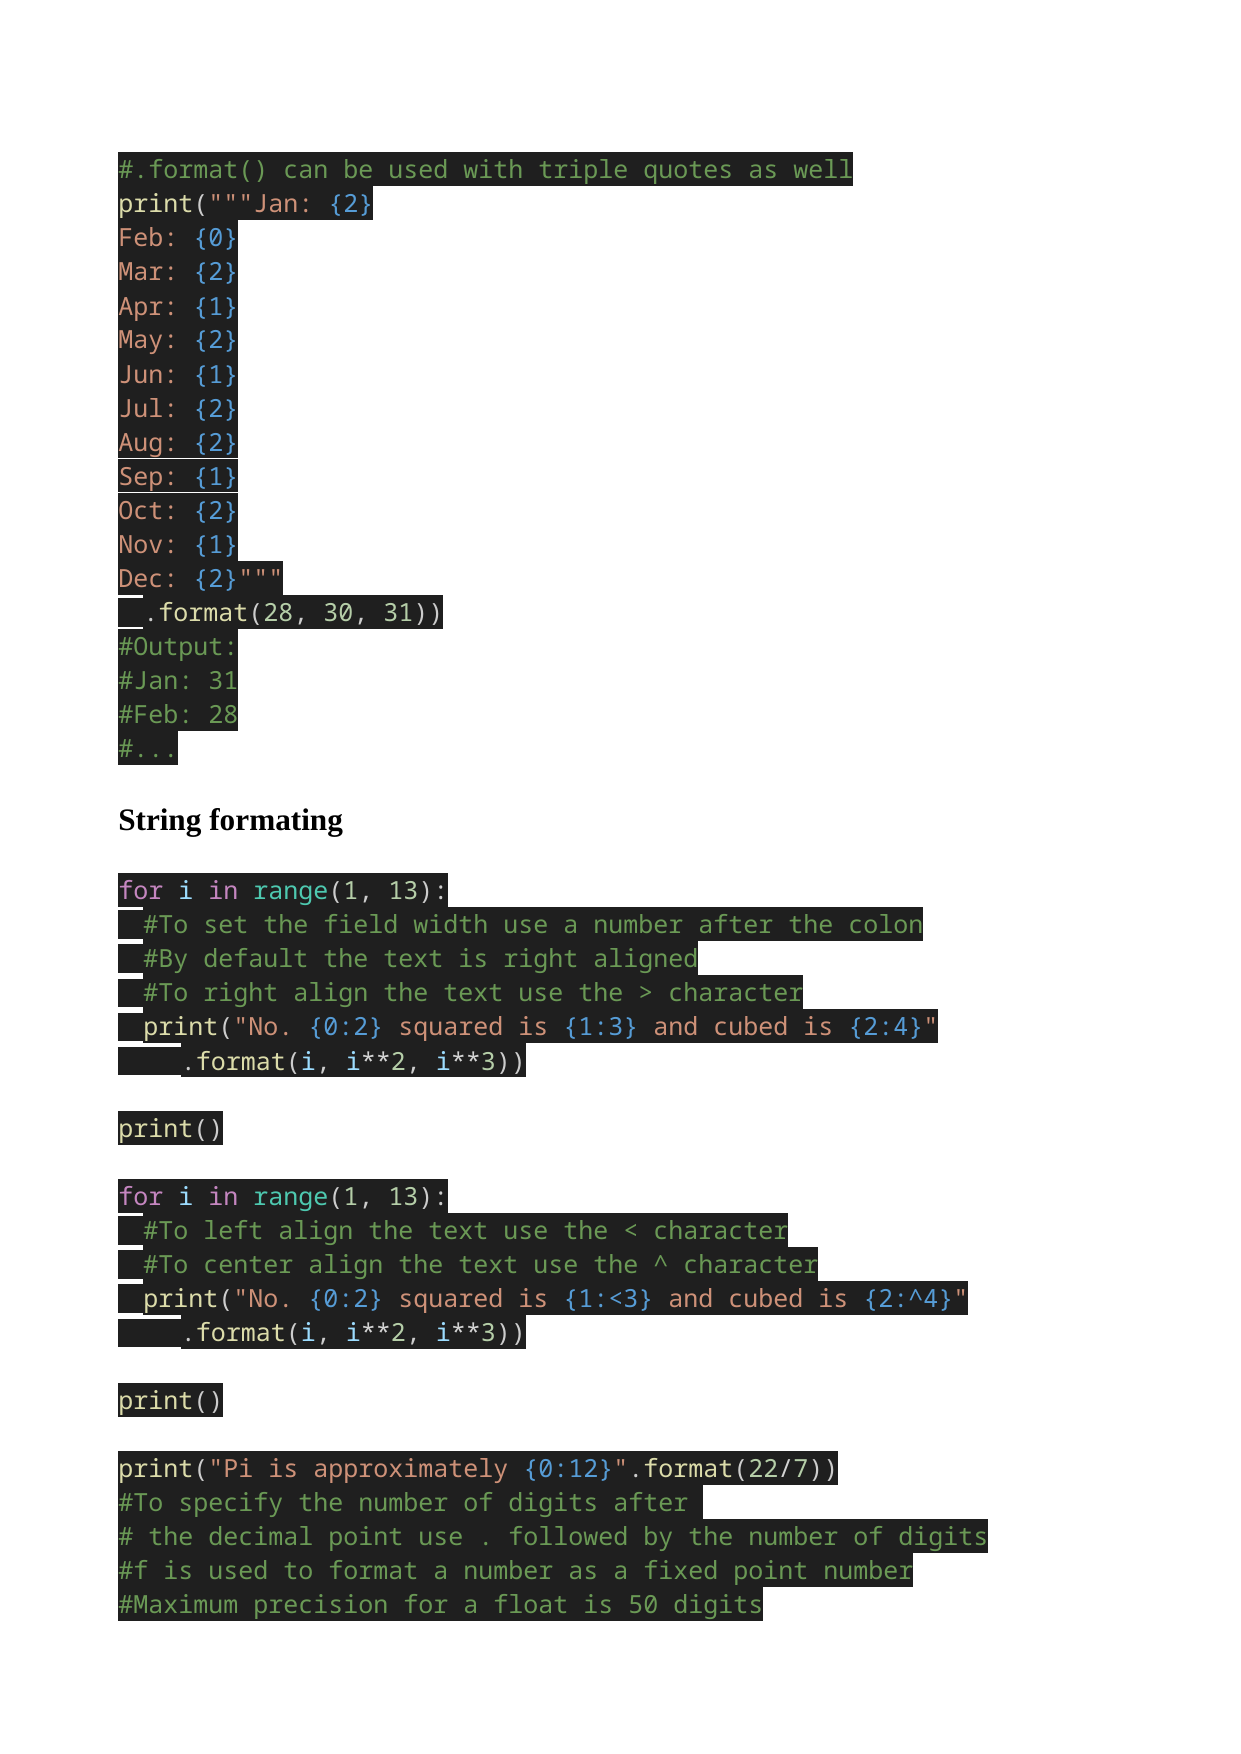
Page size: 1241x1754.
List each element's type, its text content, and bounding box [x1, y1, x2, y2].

text #To specify the number of digits after [118, 1485, 1122, 1519]
text Apr: {1} [118, 288, 1122, 322]
text Feb: {0} [118, 220, 1122, 254]
text print("No. {0:2} squared is {1:<3} and cubed is {2:^4}" [118, 1281, 1122, 1315]
text Aug: {2} [118, 424, 1122, 458]
text .format(28, 30, 31)) [118, 595, 1122, 629]
text Oct: {2} [118, 492, 1122, 527]
text .format(i, i**2, i**3)) [118, 1315, 1122, 1349]
text #Maximum precision for a float is 50 digits [118, 1587, 1122, 1621]
text for i in range(1, 13): [118, 1179, 1122, 1213]
text #Jan: 31 [118, 663, 1122, 697]
text May: {2} [118, 322, 1122, 356]
text print("No. {0:2} squared is {1:3} and cubed is {2:4}" [118, 1009, 1122, 1043]
text Nov: {1} [118, 527, 1122, 561]
text #To set the field width use a number after the colon [118, 907, 1122, 941]
text #... [118, 731, 1122, 765]
text #.format() can be used with triple quotes as well [118, 152, 1122, 186]
text Jun: {1} [118, 356, 1122, 390]
text #To left align the text use the < character [118, 1213, 1122, 1247]
text #Output: [118, 629, 1122, 663]
text Sep: {1} [118, 458, 1122, 492]
text # the decimal point use . followed by the number of digits [118, 1519, 1122, 1553]
text Jul: {2} [118, 390, 1122, 424]
text print() [118, 1111, 1122, 1145]
text print() [118, 1383, 1122, 1417]
text String formating [118, 801, 1122, 837]
text for i in range(1, 13): [118, 873, 1122, 907]
text Mar: {2} [118, 254, 1122, 288]
text Dec: {2}""" [118, 561, 1122, 595]
text #To center align the text use the ^ character [118, 1247, 1122, 1281]
text .format(i, i**2, i**3)) [118, 1043, 1122, 1077]
text print("Pi is approximately {0:12}".format(22/7)) [118, 1451, 1122, 1485]
text #f is used to format a number as a fixed point number [118, 1553, 1122, 1587]
text #Feb: 28 [118, 697, 1122, 731]
text print("""Jan: {2} [118, 186, 1122, 220]
text #To right align the text use the > character [118, 975, 1122, 1009]
text #By default the text is right aligned [118, 941, 1122, 975]
